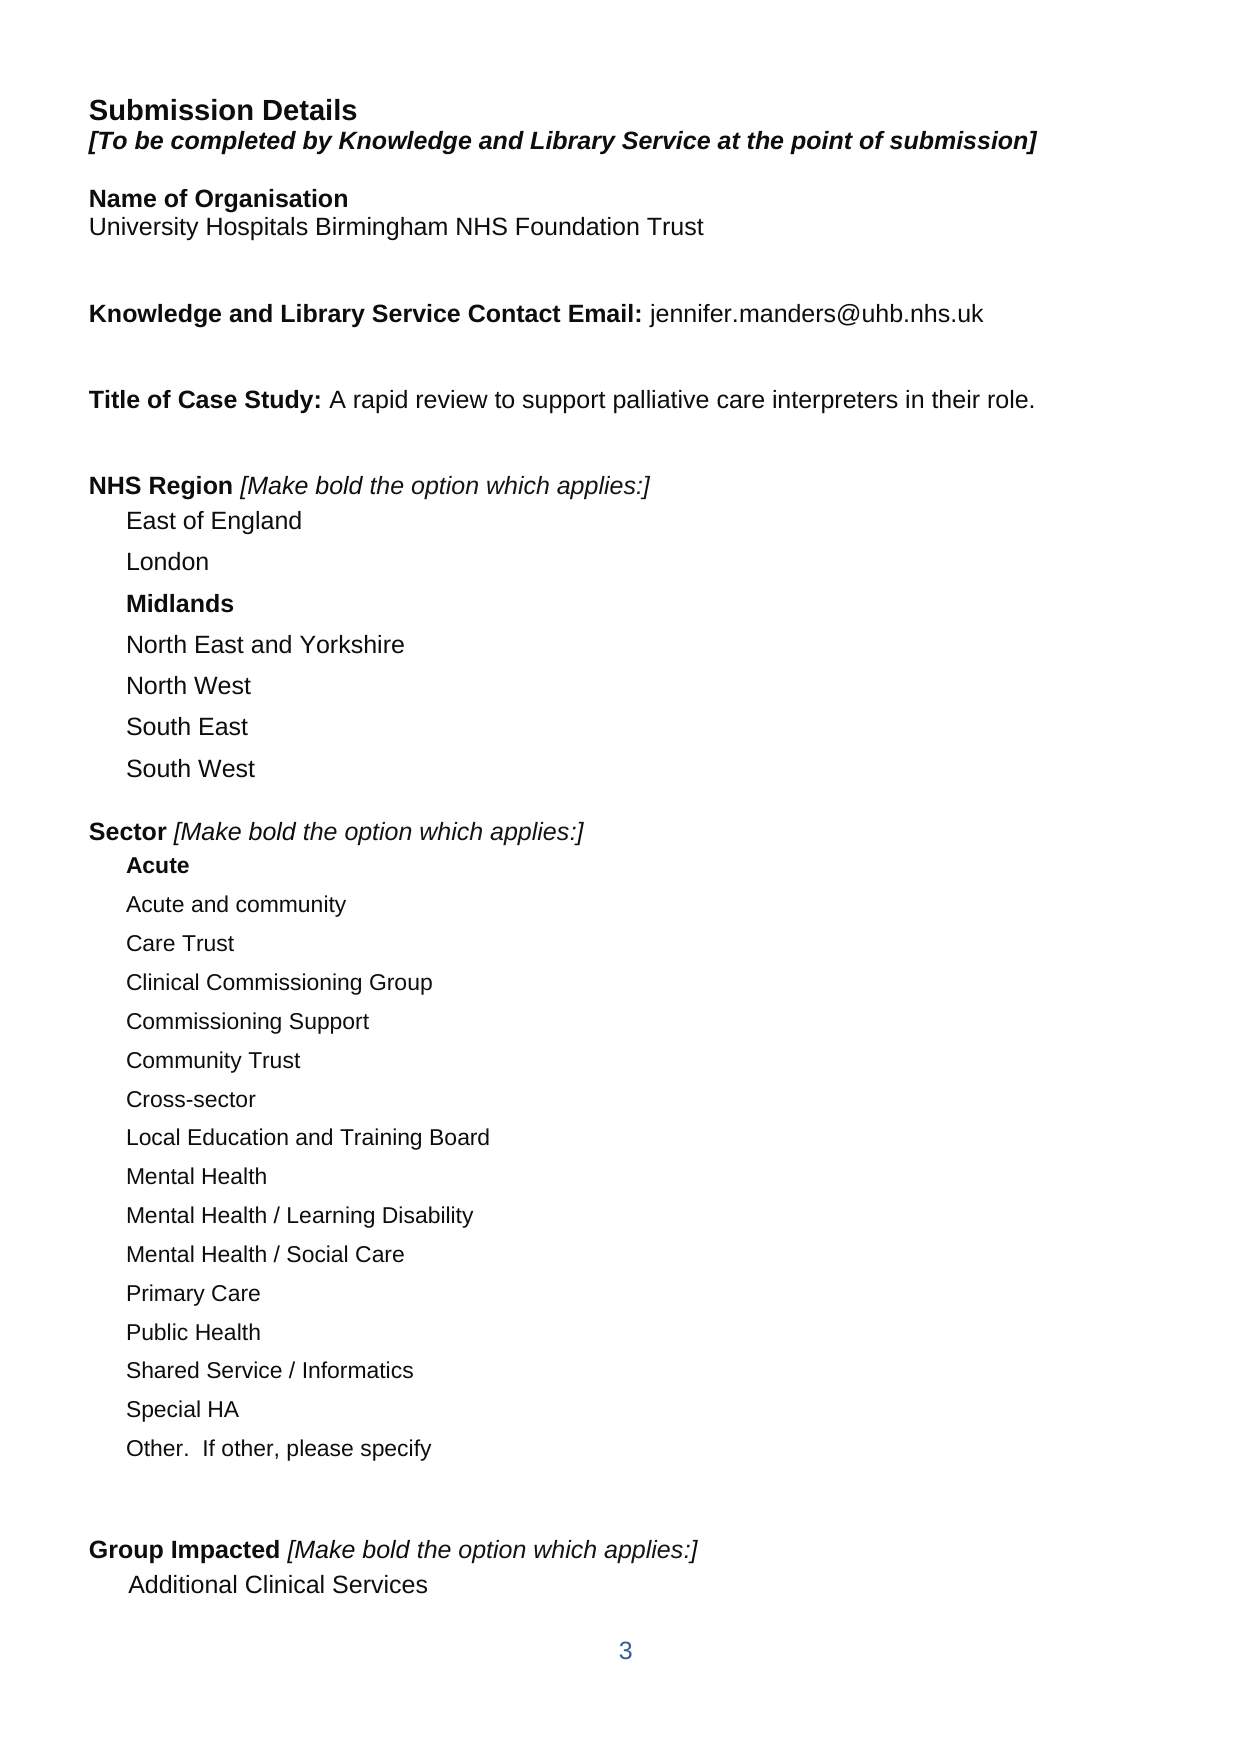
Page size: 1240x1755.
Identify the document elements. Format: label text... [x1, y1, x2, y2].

text Sector [Make bold the option which applies:] [89, 817, 1151, 846]
text [To be completed by Knowledge and Library Service at the point of submission] [89, 126, 1151, 155]
text Local Education and Training Board [126, 1124, 1151, 1151]
text Mental Health [126, 1163, 1151, 1189]
text Acute [126, 852, 1151, 879]
text Cross-sector [126, 1086, 1151, 1112]
text Additional Clinical Services [128, 1570, 1151, 1599]
text Clinical Commissioning Group [126, 969, 1151, 995]
text Midlands [126, 589, 1151, 617]
text Care Trust [126, 930, 1151, 956]
text Submission Details [89, 93, 1151, 126]
text East of England [126, 506, 1151, 535]
text South East [126, 712, 1151, 741]
text North East and Yorkshire [126, 630, 1151, 659]
text Community Trust [126, 1047, 1151, 1073]
text Mental Health / Social Care [126, 1241, 1151, 1267]
text Special HA [126, 1396, 1151, 1423]
text Name of Organisation [89, 184, 1151, 212]
text Commissioning Support [126, 1008, 1151, 1034]
text Knowledge and Library Service Contact Email: jennifer.manders@uhb.nhs.uk [89, 299, 1151, 327]
text Acute and community [126, 891, 1151, 918]
text Mental Health / Learning Disability [126, 1202, 1151, 1228]
text Title of Case Study: A rapid review to support palliative care interpreters in their role. [89, 385, 1151, 414]
text Group Impacted [Make bold the option which applies:] [89, 1535, 1151, 1564]
text Other. If other, please specify [126, 1435, 1151, 1462]
text Public Health [126, 1319, 1151, 1345]
text NHS Region [Make bold the option which applies:] [89, 471, 1151, 500]
text South West [126, 754, 1151, 782]
text Shared Service / Informatics [126, 1357, 1151, 1384]
text Primary Care [126, 1280, 1151, 1306]
text University Hospitals Birmingham NHS Foundation Trust [89, 212, 1151, 241]
text North West [126, 671, 1151, 700]
text London [126, 547, 1151, 576]
